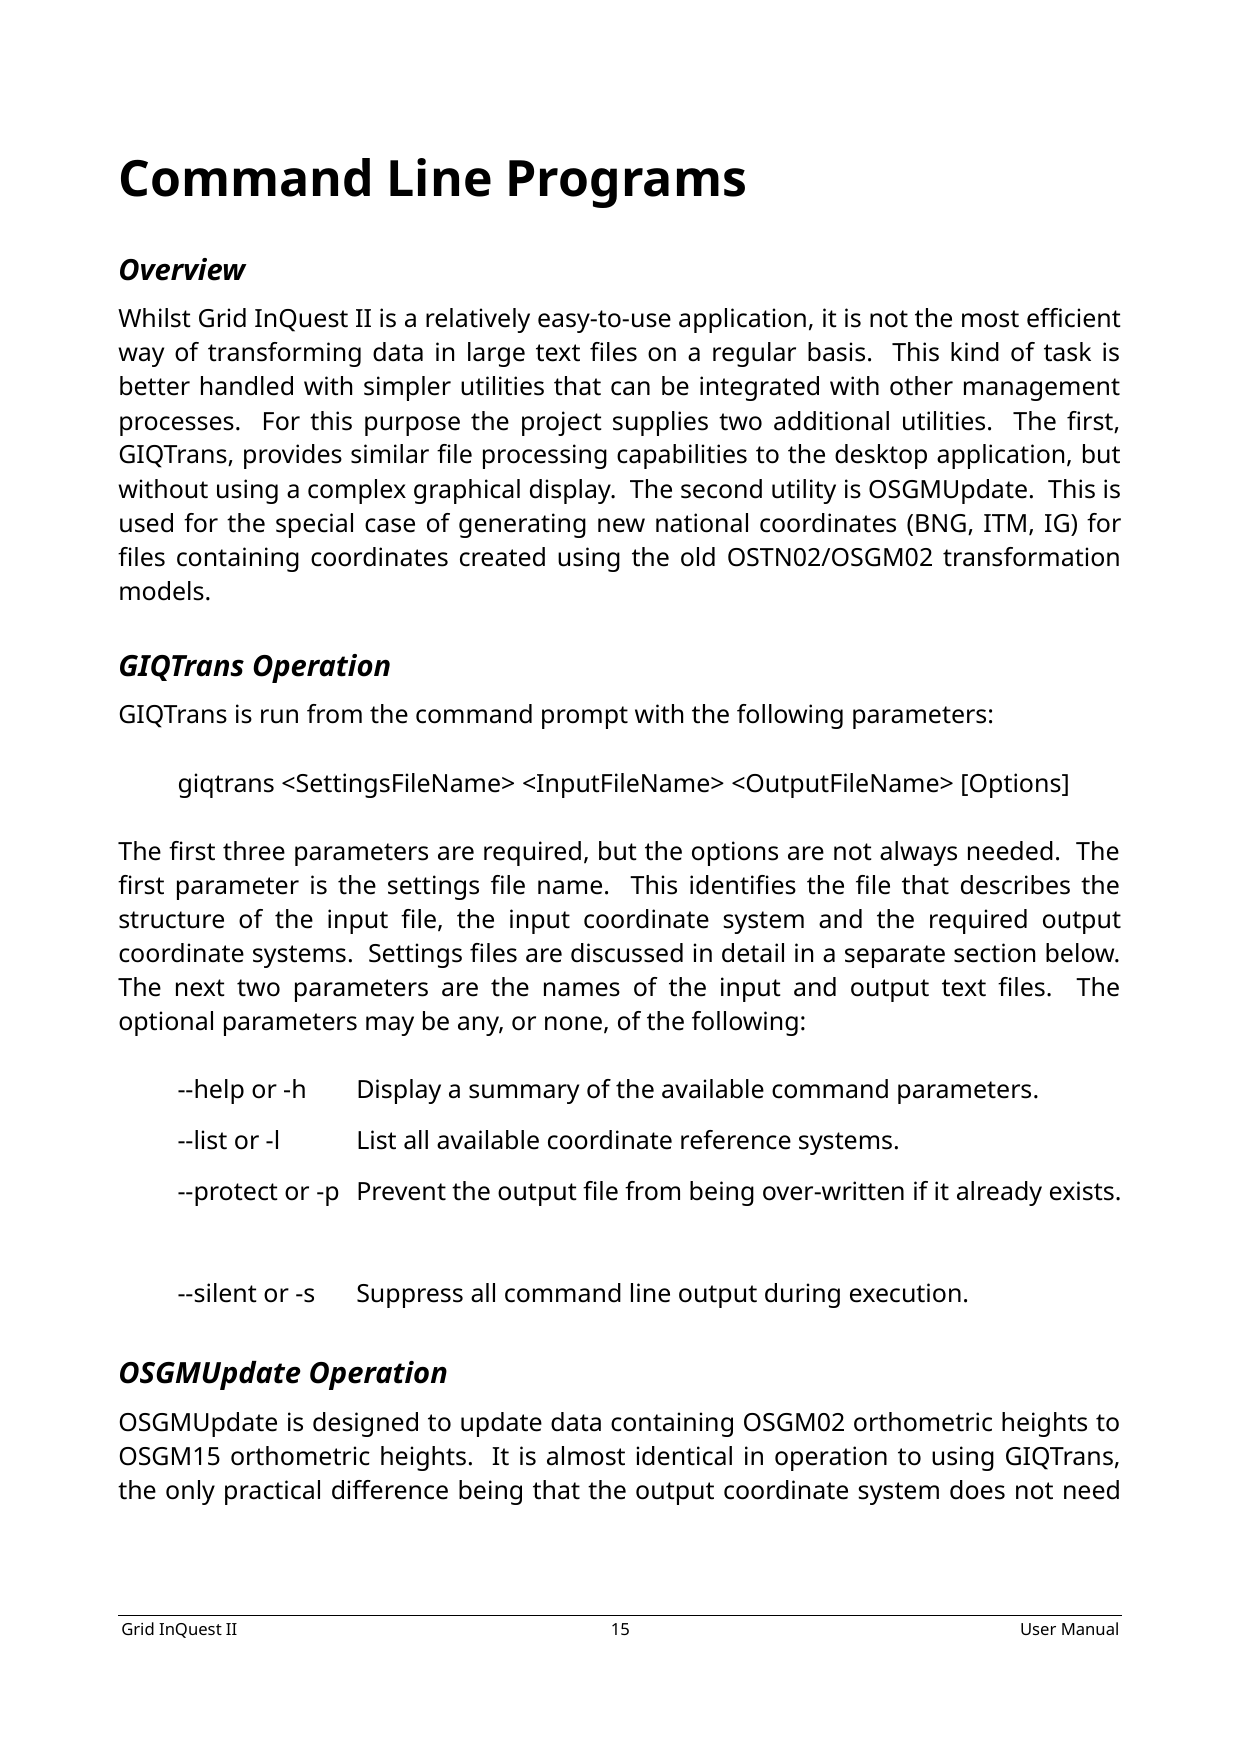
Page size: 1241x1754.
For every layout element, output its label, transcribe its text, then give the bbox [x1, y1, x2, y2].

text GIQTrans is run from the command prompt with the following parameters: [118, 697, 1122, 731]
subtitle Command Line Programs [118, 143, 1122, 211]
text OSGMUpdate is designed to update data containing OSGM02 orthometric heights to OSGM15 orthometric heights. It is almost identical in operation to using GIQTrans, the only practical difference being that the output coordinate system does not need [118, 1404, 1122, 1506]
subtitle Overview [118, 249, 1122, 288]
text Whilst Grid InQuest II is a relatively easy-to-use application, it is not the most efficient way of transforming data in large text files on a regular basis. This kind of task is better handled with simpler utilities that can be integrated with other management processes. For this purpose the project supplies two additional utilities. The first, GIQTrans, provides similar file processing capabilities to the desktop application, but without using a complex graphical display. The second utility is OSGMUpdate. This is used for the special case of generating new national coordinates (BNG, ITM, IG) for files containing coordinates created using the old OSTN02/OSGM02 transformation models. [118, 301, 1122, 607]
text --help or -h Display a summary of the available command parameters. --list or -l List all available coordinate reference systems. --protect or -p Prevent the output file from being over-written if it already exists. --silent or -s Suppress all command line output during execution. [177, 1038, 1122, 1310]
text giqtrans <SettingsFileName> <InputFileName> <OutputFileName> [Options] [177, 731, 1122, 799]
text The first three parameters are required, but the options are not always needed. The first parameter is the settings file name. This identifies the file that describes the structure of the input file, the input coordinate system and the required output coordinate systems. Settings files are discussed in detail in a separate section below. The next two parameters are the names of the input and output text files. The optional parameters may be any, or none, of the following: [118, 799, 1122, 1038]
subtitle GIQTrans Operation [118, 645, 1122, 685]
subtitle OSGMUpdate Operation [118, 1352, 1122, 1392]
